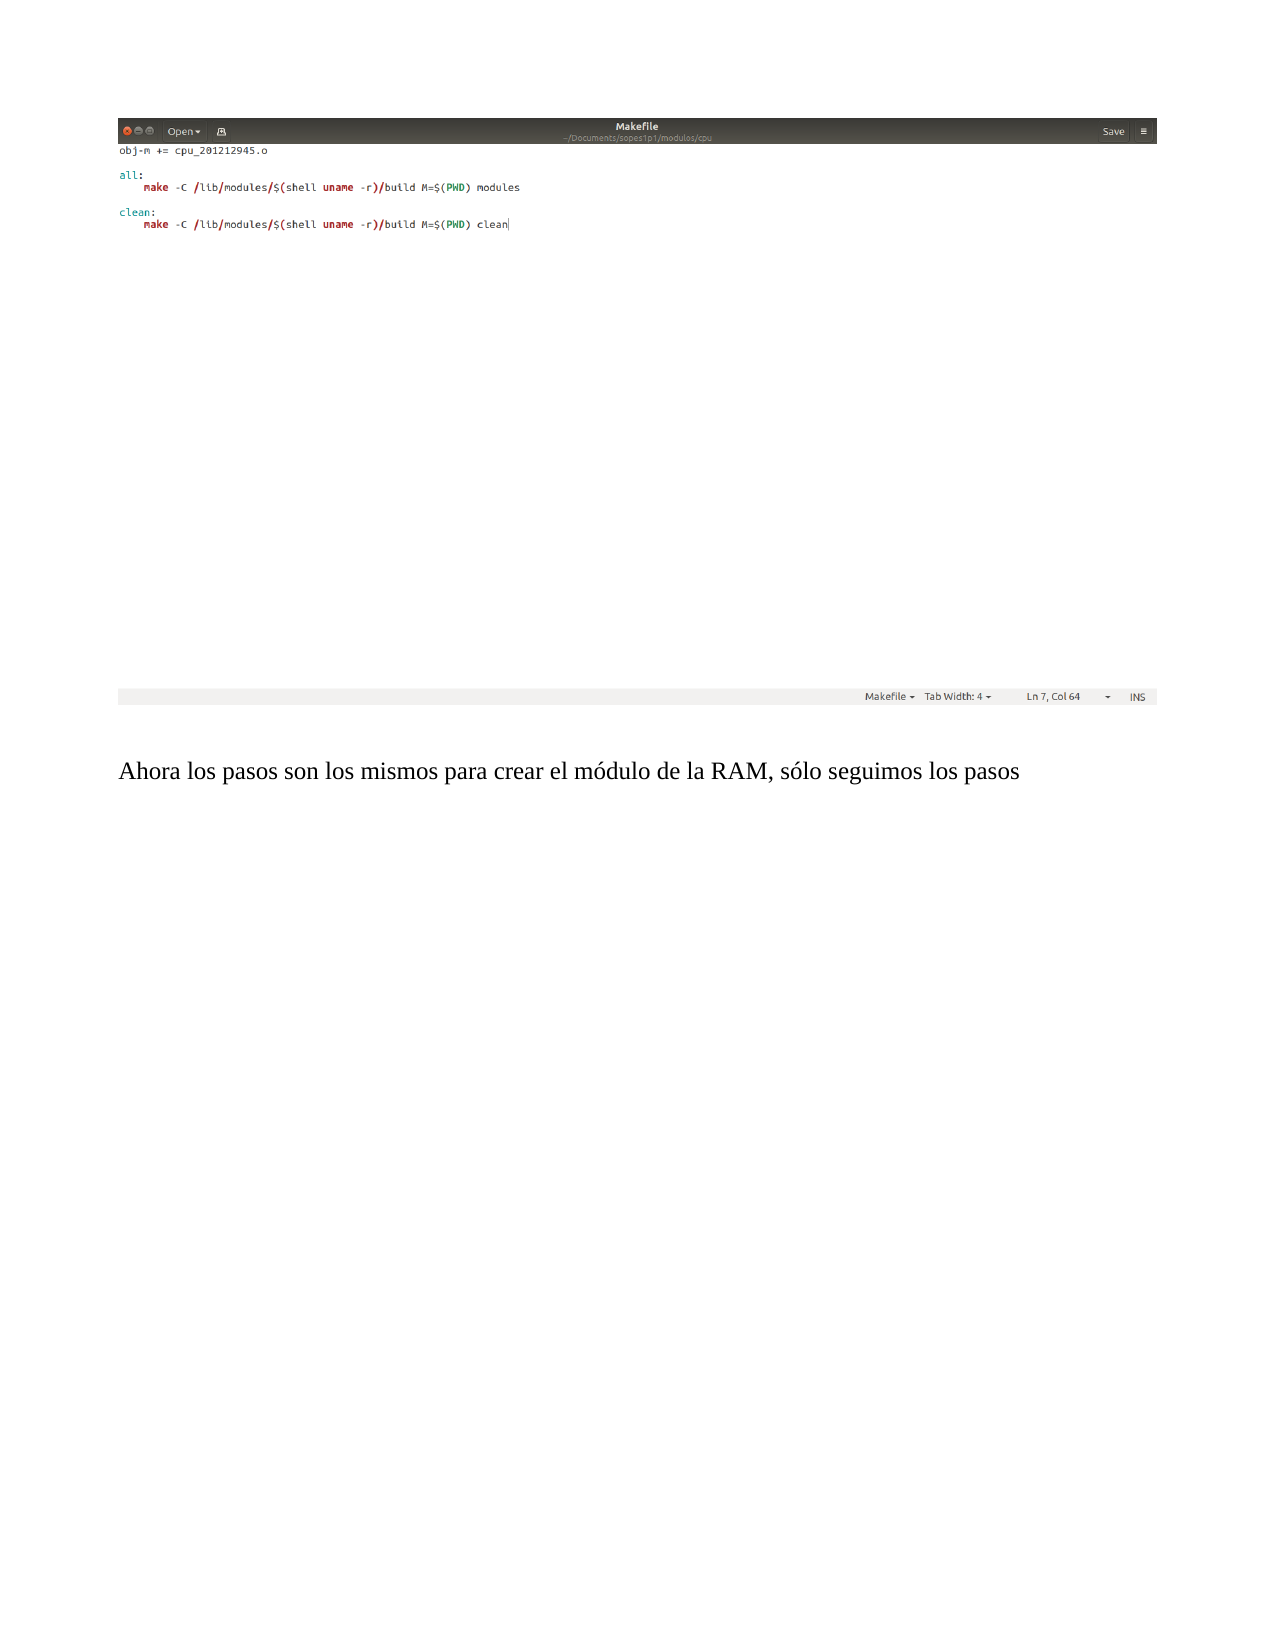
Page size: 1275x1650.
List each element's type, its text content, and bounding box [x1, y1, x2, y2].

text Ahora los pasos son los mismos para crear el módulo de la RAM, sólo seguimos los pasos [118, 756, 1157, 785]
picture [118, 118, 1157, 705]
